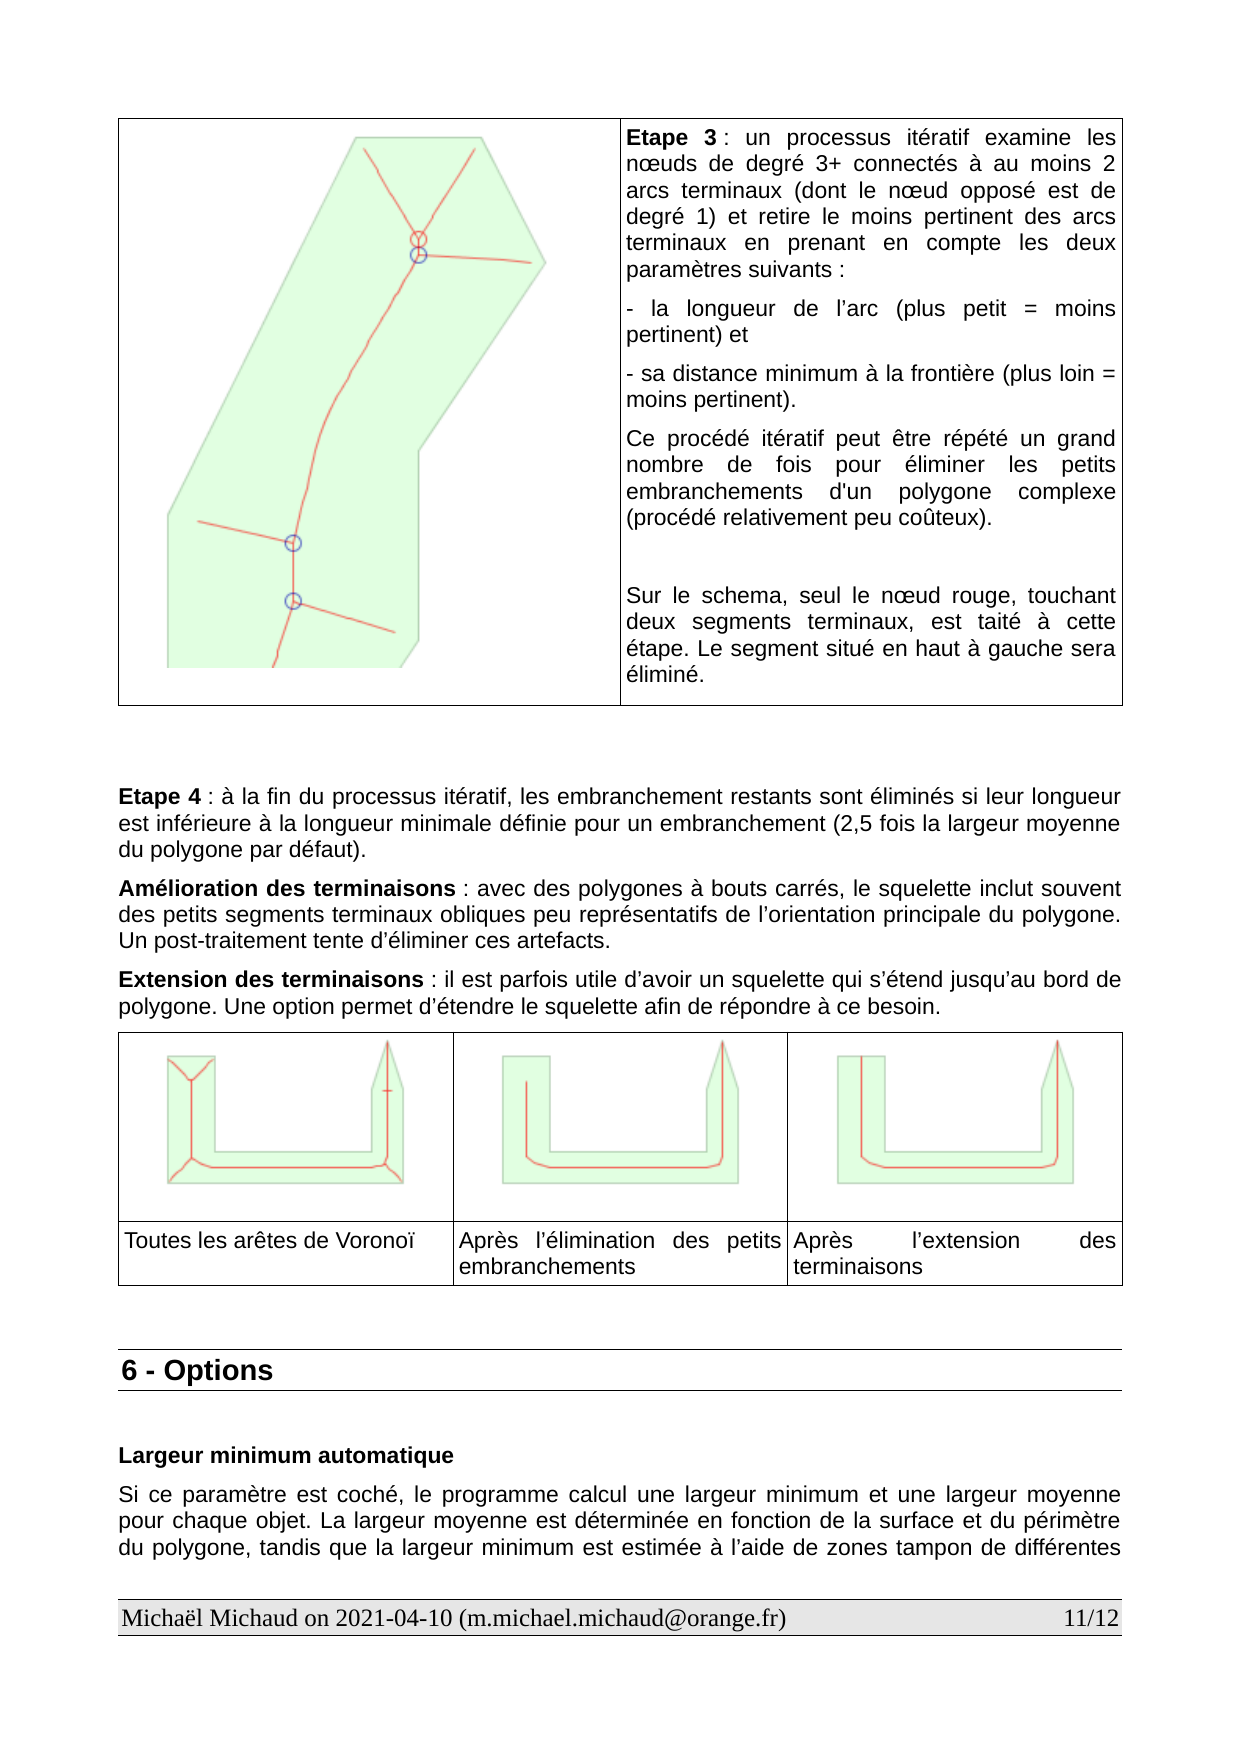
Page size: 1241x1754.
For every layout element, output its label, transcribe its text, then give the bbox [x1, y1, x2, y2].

text Largeur minimum automatique [118, 1442, 1122, 1468]
table_header [454, 1038, 787, 1221]
table_header [454, 1033, 787, 1037]
table_header [788, 1038, 1122, 1221]
text Etape 4 : à la fin du processus itératif, les embranchement restants sont éliminés si leur longueur est inférieure à la longueur minimale définie pour un embranchement (2,5 fois la largeur moyenne du polygone par défaut). [118, 783, 1122, 862]
table_header [119, 1033, 453, 1037]
text Extension des terminaisons : il est parfois utile d’avoir un squelette qui s’étend jusqu’au bord de polygone. Une option permet d’étendre le squelette afin de répondre à ce besoin. [118, 966, 1122, 1019]
table_header Etape 3 : un processus itératif examine les nœuds de degré 3+ connectés à au moins 2 arcs terminaux (dont le nœud opposé est de degré 1) et retire le moins pertinent des arcs terminaux en prenant en compte les deux paramètres suivants : - la longueur de l’arc (plus petit = moins pertinent) et - sa distance minimum à la frontière (plus loin = moins pertinent). Ce procédé itératif peut être répété un grand nombre de fois pour éliminer les petits embranchements d'un polygone complexe (procédé relativement peu coûteux). Sur le schema, seul le nœud rouge, touchant deux segments terminaux, est taité à cette étape. Le segment situé en haut à gauche sera éliminé. [621, 119, 1122, 705]
table_cell Toutes les arêtes de Voronoï [119, 1222, 453, 1285]
table_header [119, 1038, 453, 1221]
picture [158, 1037, 412, 1189]
text Amélioration des terminaisons : avec des polygones à bouts carrés, le squelette inclut souvent des petits segments terminaux obliques peu représentatifs de l’orientation principale du polygone. Un post-traitement tente d’éliminer ces artefacts. [118, 875, 1122, 954]
subtitle Options [118, 1350, 1122, 1390]
table_header [788, 1033, 1122, 1037]
picture [828, 1037, 1082, 1189]
table_cell Après l’élimination des petits embranchements [454, 1222, 787, 1285]
text Si ce paramètre est coché, le programme calcul une largeur minimum et une largeur moyenne pour chaque objet. La largeur moyenne est déterminée en fonction de la surface et du périmètre du polygone, tandis que la largeur minimum est estimée à l’aide de zones tampon de différentes [118, 1481, 1122, 1560]
picture [158, 123, 580, 668]
table_header [119, 119, 620, 705]
picture [493, 1037, 747, 1189]
table_cell Après l’extension des terminaisons [788, 1222, 1122, 1285]
